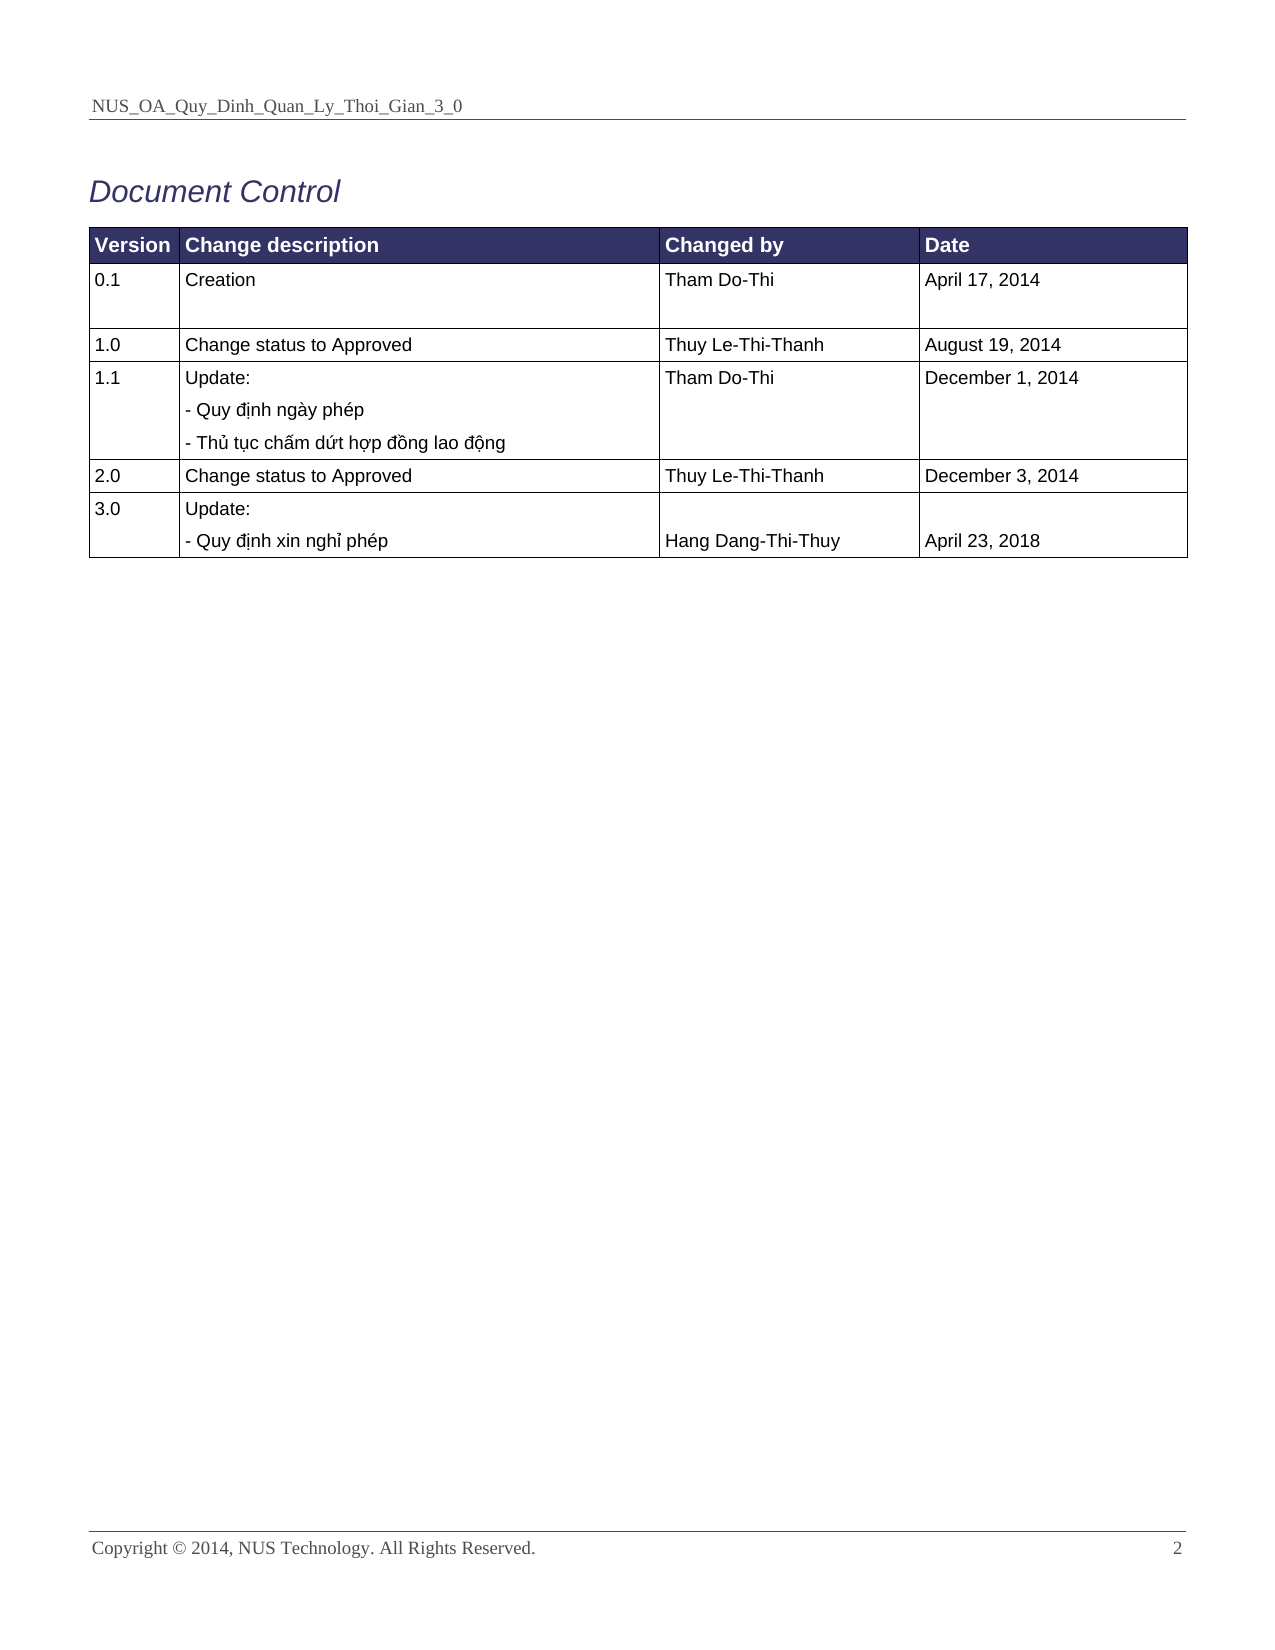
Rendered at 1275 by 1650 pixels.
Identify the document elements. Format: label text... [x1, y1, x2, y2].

table_cell Creation [180, 264, 659, 328]
table_cell December 3, 2014 [920, 460, 1187, 492]
table_cell Update: - Quy định ngày phép - Thủ tục chấm dứt hợp đồng lao động [180, 362, 659, 459]
table_header Change description [180, 228, 659, 263]
table_cell December 1, 2014 [920, 362, 1187, 459]
table_header Version [90, 228, 179, 263]
table_cell Tham Do-Thi [660, 264, 919, 328]
table_cell August 19, 2014 [920, 329, 1187, 361]
table_cell April 23, 2018 [920, 493, 1187, 557]
table_header Date [920, 228, 1187, 263]
table_cell Thuy Le-Thi-Thanh [660, 460, 919, 492]
table_cell 0.1 [90, 264, 179, 328]
subtitle Document Control [88, 173, 1186, 209]
table_header Changed by [660, 228, 919, 263]
table_cell Update: - Quy định xin nghỉ phép [180, 493, 659, 557]
table_cell Hang Dang-Thi-Thuy [660, 493, 919, 557]
table_cell Change status to Approved [180, 329, 659, 361]
table_cell 2.0 [90, 460, 179, 492]
table_cell Change status to Approved [180, 460, 659, 492]
table_cell Thuy Le-Thi-Thanh [660, 329, 919, 361]
table_cell 1.1 [90, 362, 179, 459]
table_cell 1.0 [90, 329, 179, 361]
table_cell Tham Do-Thi [660, 362, 919, 459]
table_cell 3.0 [90, 493, 179, 557]
table_cell April 17, 2014 [920, 264, 1187, 328]
